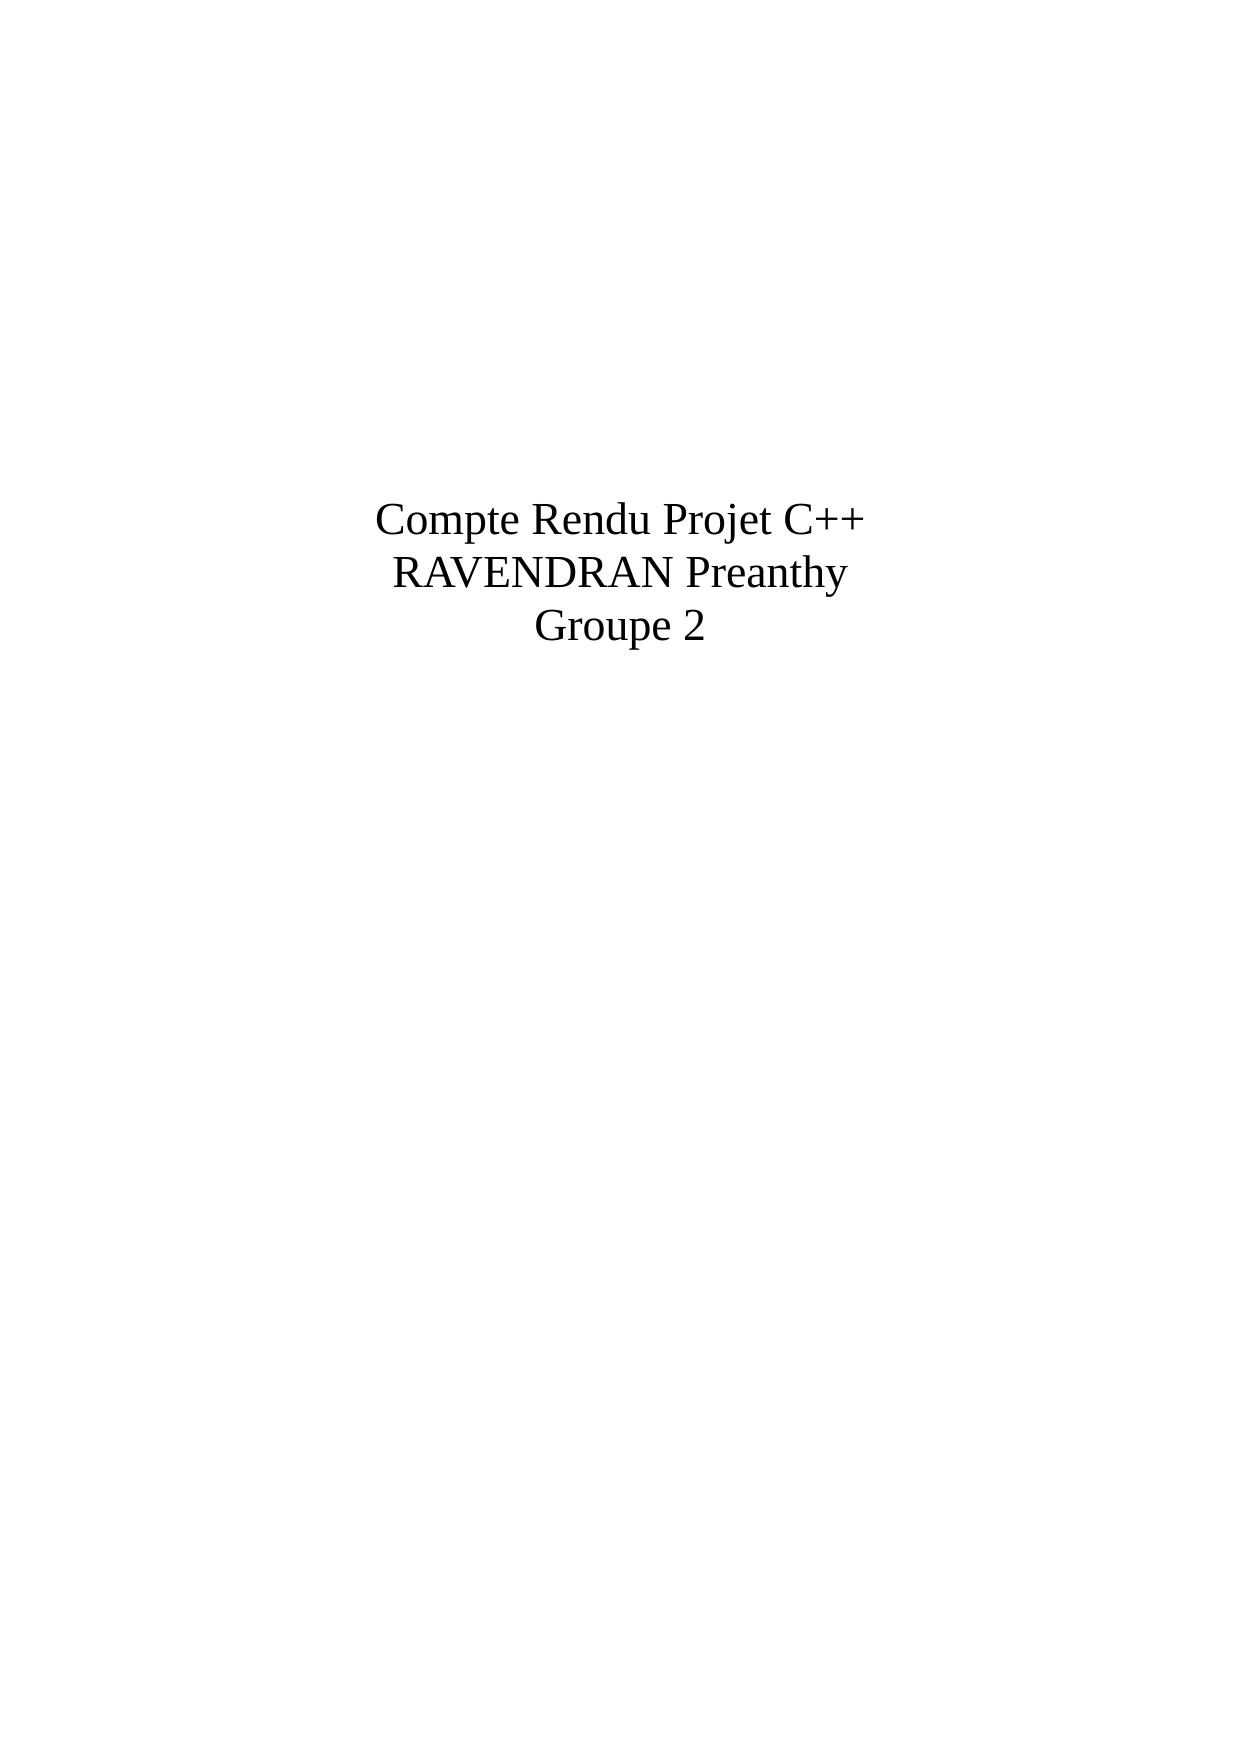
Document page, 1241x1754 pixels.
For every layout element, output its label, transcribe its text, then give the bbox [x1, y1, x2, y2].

text Compte Rendu Projet C++ [118, 492, 1122, 544]
text Groupe 2 [118, 597, 1122, 650]
text RAVENDRAN Preanthy [118, 544, 1122, 597]
